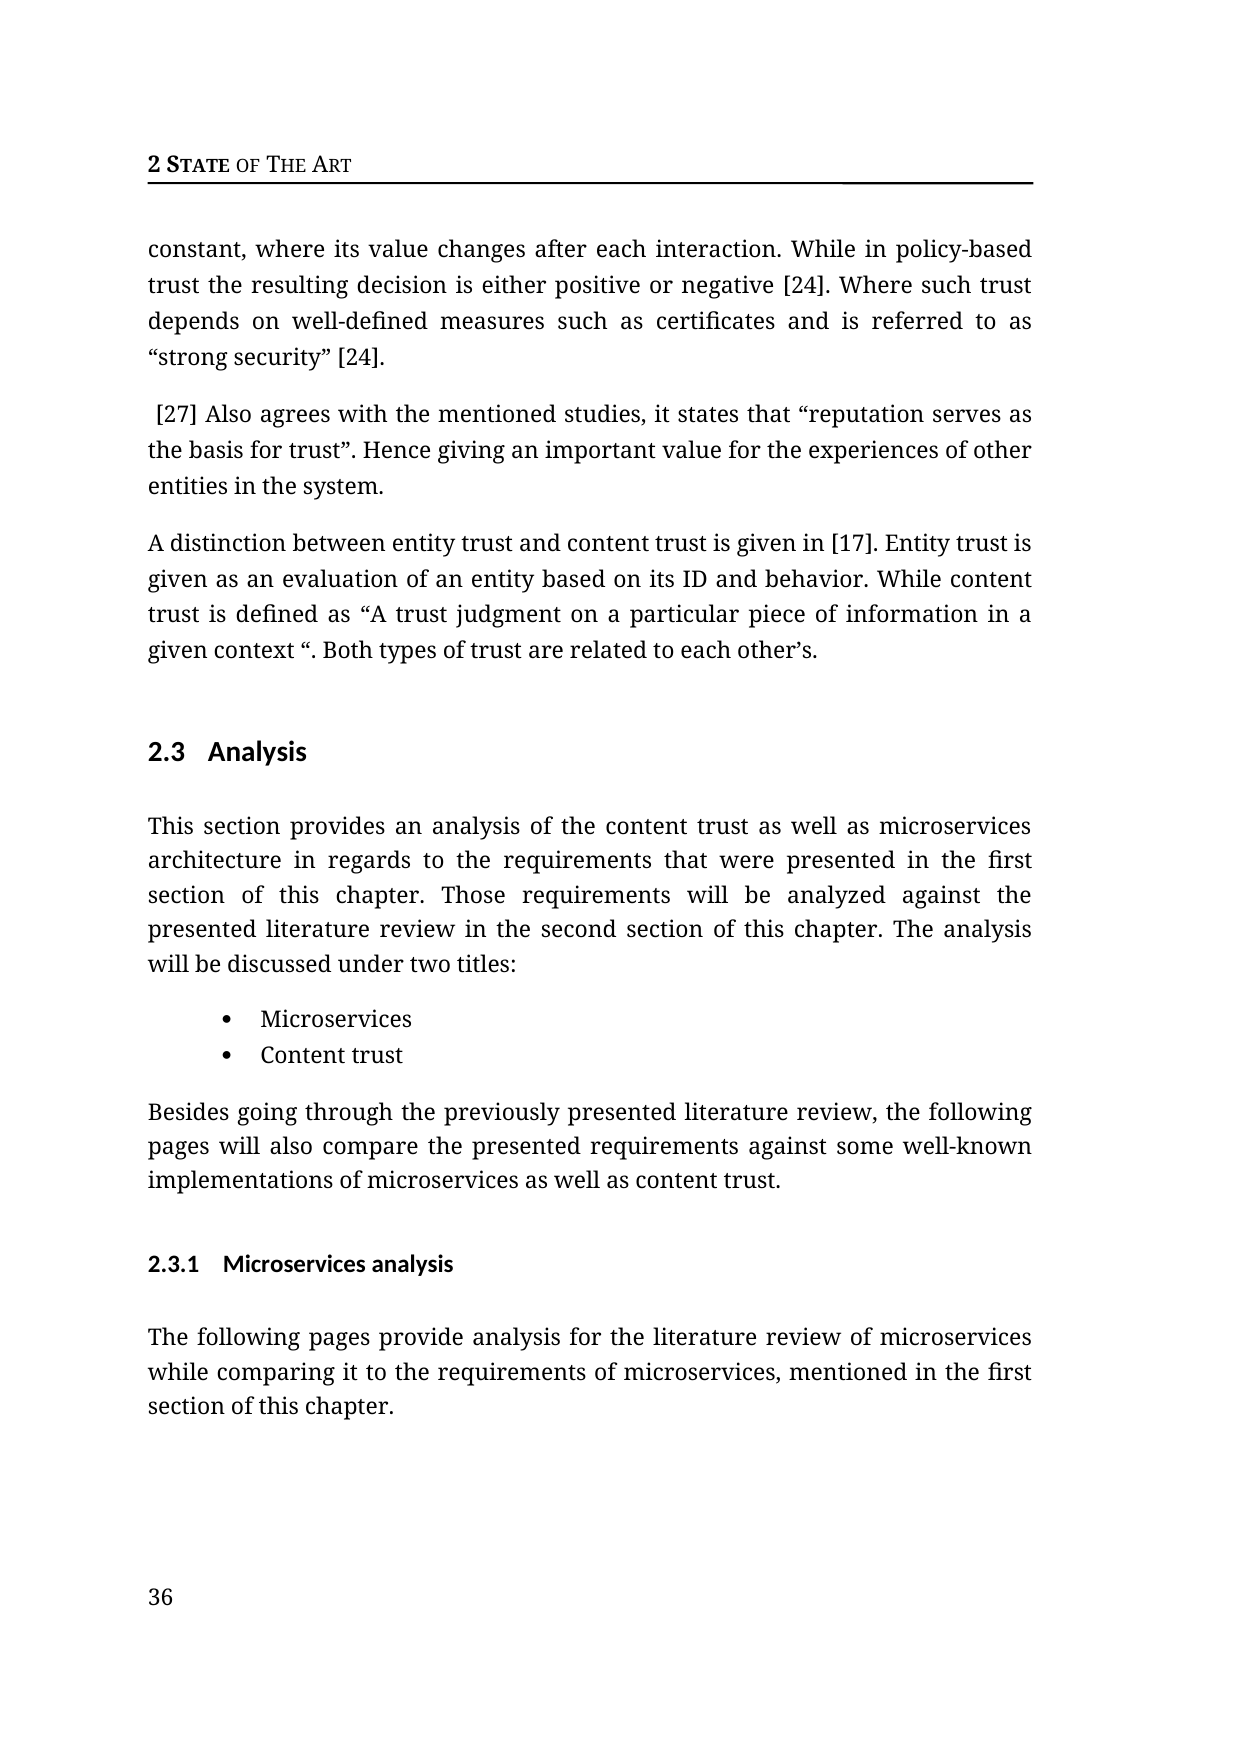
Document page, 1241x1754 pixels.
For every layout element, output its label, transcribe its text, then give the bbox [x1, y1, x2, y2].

subtitle Analysis [148, 733, 1033, 768]
list Content trust [223, 1039, 1033, 1070]
text Besides going through the previously presented literature review, the following pages will also compare the presented requirements against some well-known implementations of microservices as well as content trust. [148, 1096, 1033, 1196]
text This section provides an analysis of the content trust as well as microservices architecture in regards to the requirements that were presented in the first section of this chapter. Those requirements will be analyzed against the presented literature review in the second section of this chapter. The analysis will be discussed under two titles: [148, 810, 1033, 979]
text A distinction between entity trust and content trust is given in [17]. Entity trust is given as an evaluation of an entity based on its ID and behavior. While content trust is defined as “A trust judgment on a particular piece of information in a given context “. Both types of trust are related to each other’s. [148, 527, 1033, 666]
subtitle Microservices analysis [148, 1249, 1033, 1279]
text The following pages provide analysis for the literature review of microservices while comparing it to the requirements of microservices, mentioned in the first section of this chapter. [148, 1321, 1033, 1421]
list Microservices [223, 1003, 1033, 1034]
text constant, where its value changes after each interaction. While in policy-based trust the resulting decision is either positive or negative [24]. Where such trust depends on well-defined measures such as certificates and is referred to as “strong security” [24]. [148, 233, 1033, 372]
text [27] Also agrees with the mentioned studies, it states that “reputation serves as the basis for trust”. Hence giving an important value for the experiences of other entities in the system. [148, 398, 1033, 501]
